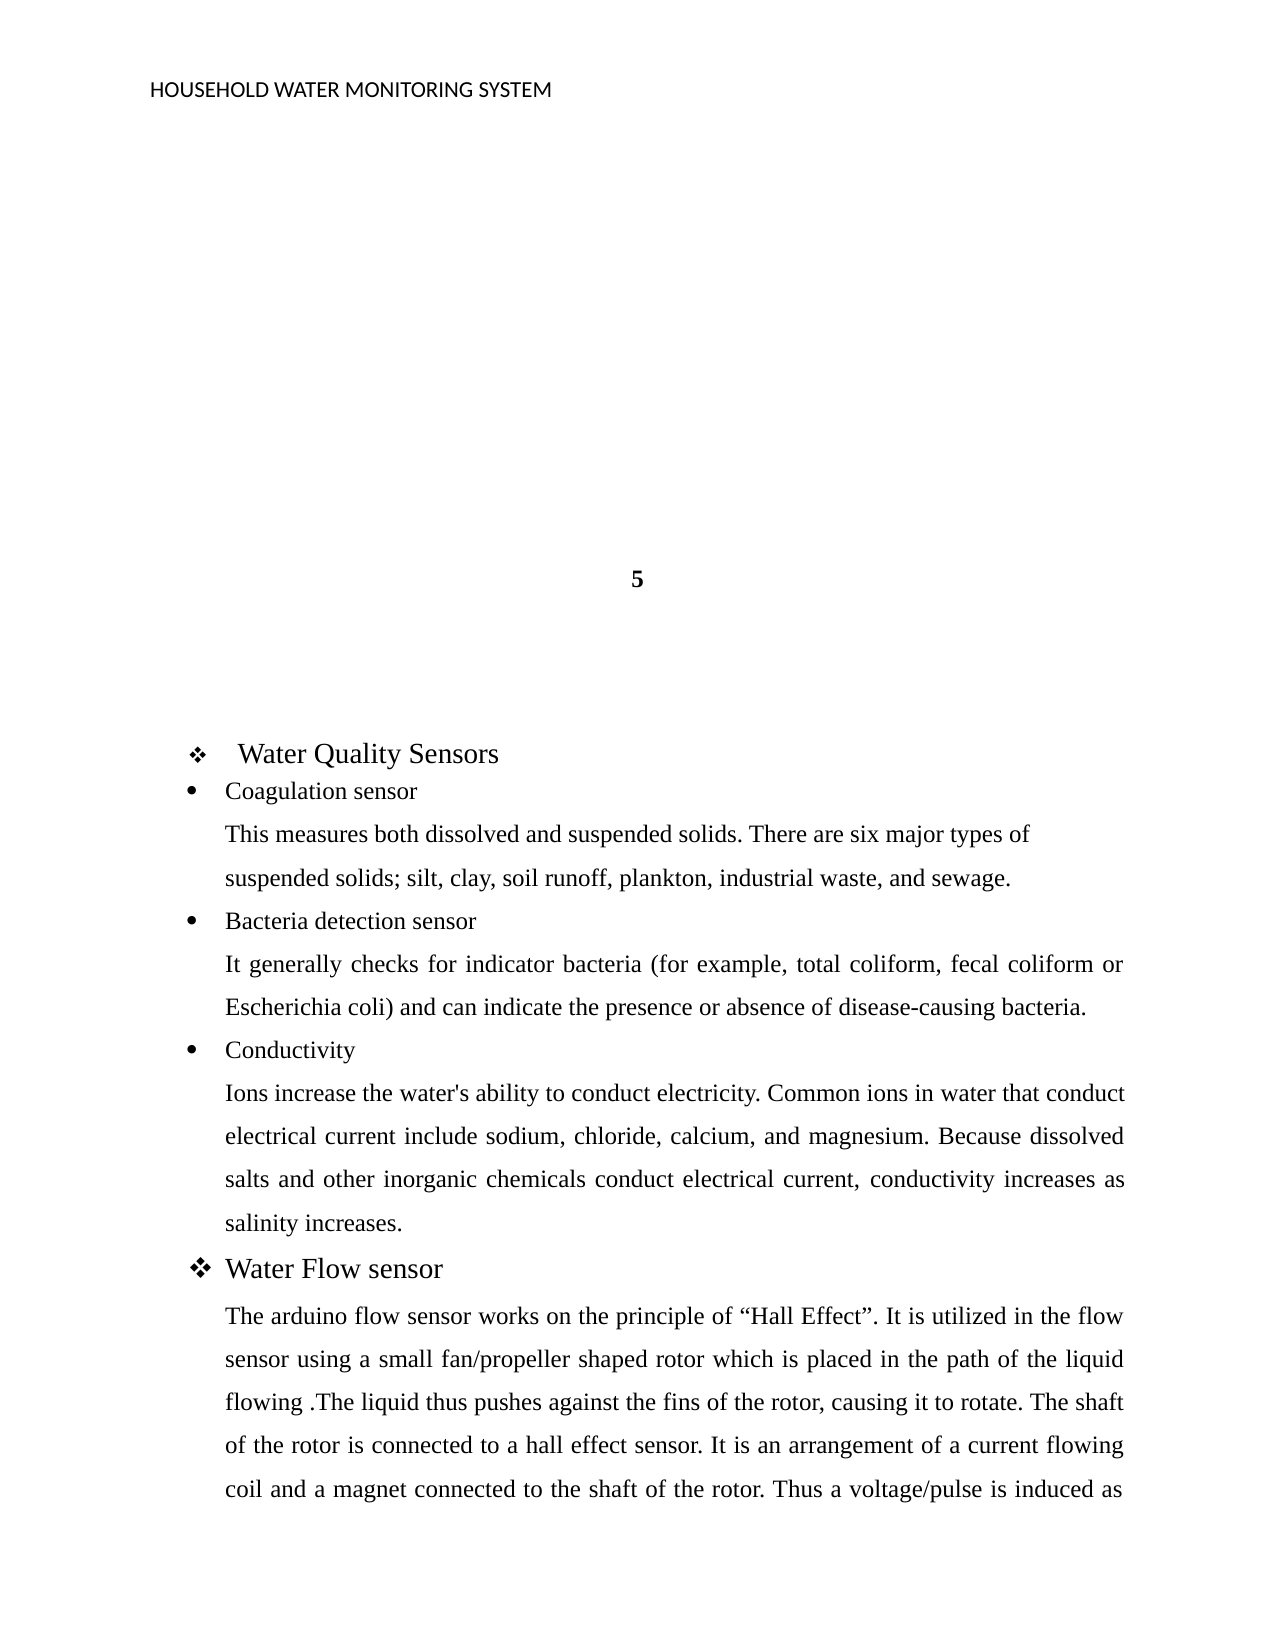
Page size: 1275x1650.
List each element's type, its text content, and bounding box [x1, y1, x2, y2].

list Ions increase the water's ability to conduct electricity. Common ions in water that conduct electrical current include sodium, chloride, calcium, and magnesium. Because dissolved salts and other inorganic chemicals conduct electrical current, conductivity increases as salinity increases. [225, 1078, 1125, 1236]
list Bacteria detection sensor [187, 906, 1125, 934]
list It generally checks for indicator bacteria (for example, total coliform, fecal coliform or Escherichia coli) and can indicate the presence or absence of disease-causing bacteria. [225, 949, 1125, 1021]
text 5 [150, 564, 1125, 592]
text suspended solids; silt, clay, soil runoff, plankton, industrial waste, and sewage. [150, 863, 1125, 891]
list Water Flow sensor [187, 1251, 1125, 1284]
text This measures both dissolved and suspended solids. There are six major types of [150, 819, 1125, 848]
list Water Quality Sensors [187, 736, 1125, 770]
list Coagulation sensor [187, 776, 1125, 805]
list The arduino flow sensor works on the principle of “Hall Effect”. It is utilized in the flow sensor using a small fan/propeller shaped rotor which is placed in the path of the liquid flowing .The liquid thus pushes against the fins of the rotor, causing it to rotate. The shaft of the rotor is connected to a hall effect sensor. It is an arrangement of a current flowing coil and a magnet connected to the shaft of the rotor. Thus a voltage/pulse is induced as [225, 1301, 1125, 1502]
list Conductivity [187, 1035, 1125, 1064]
